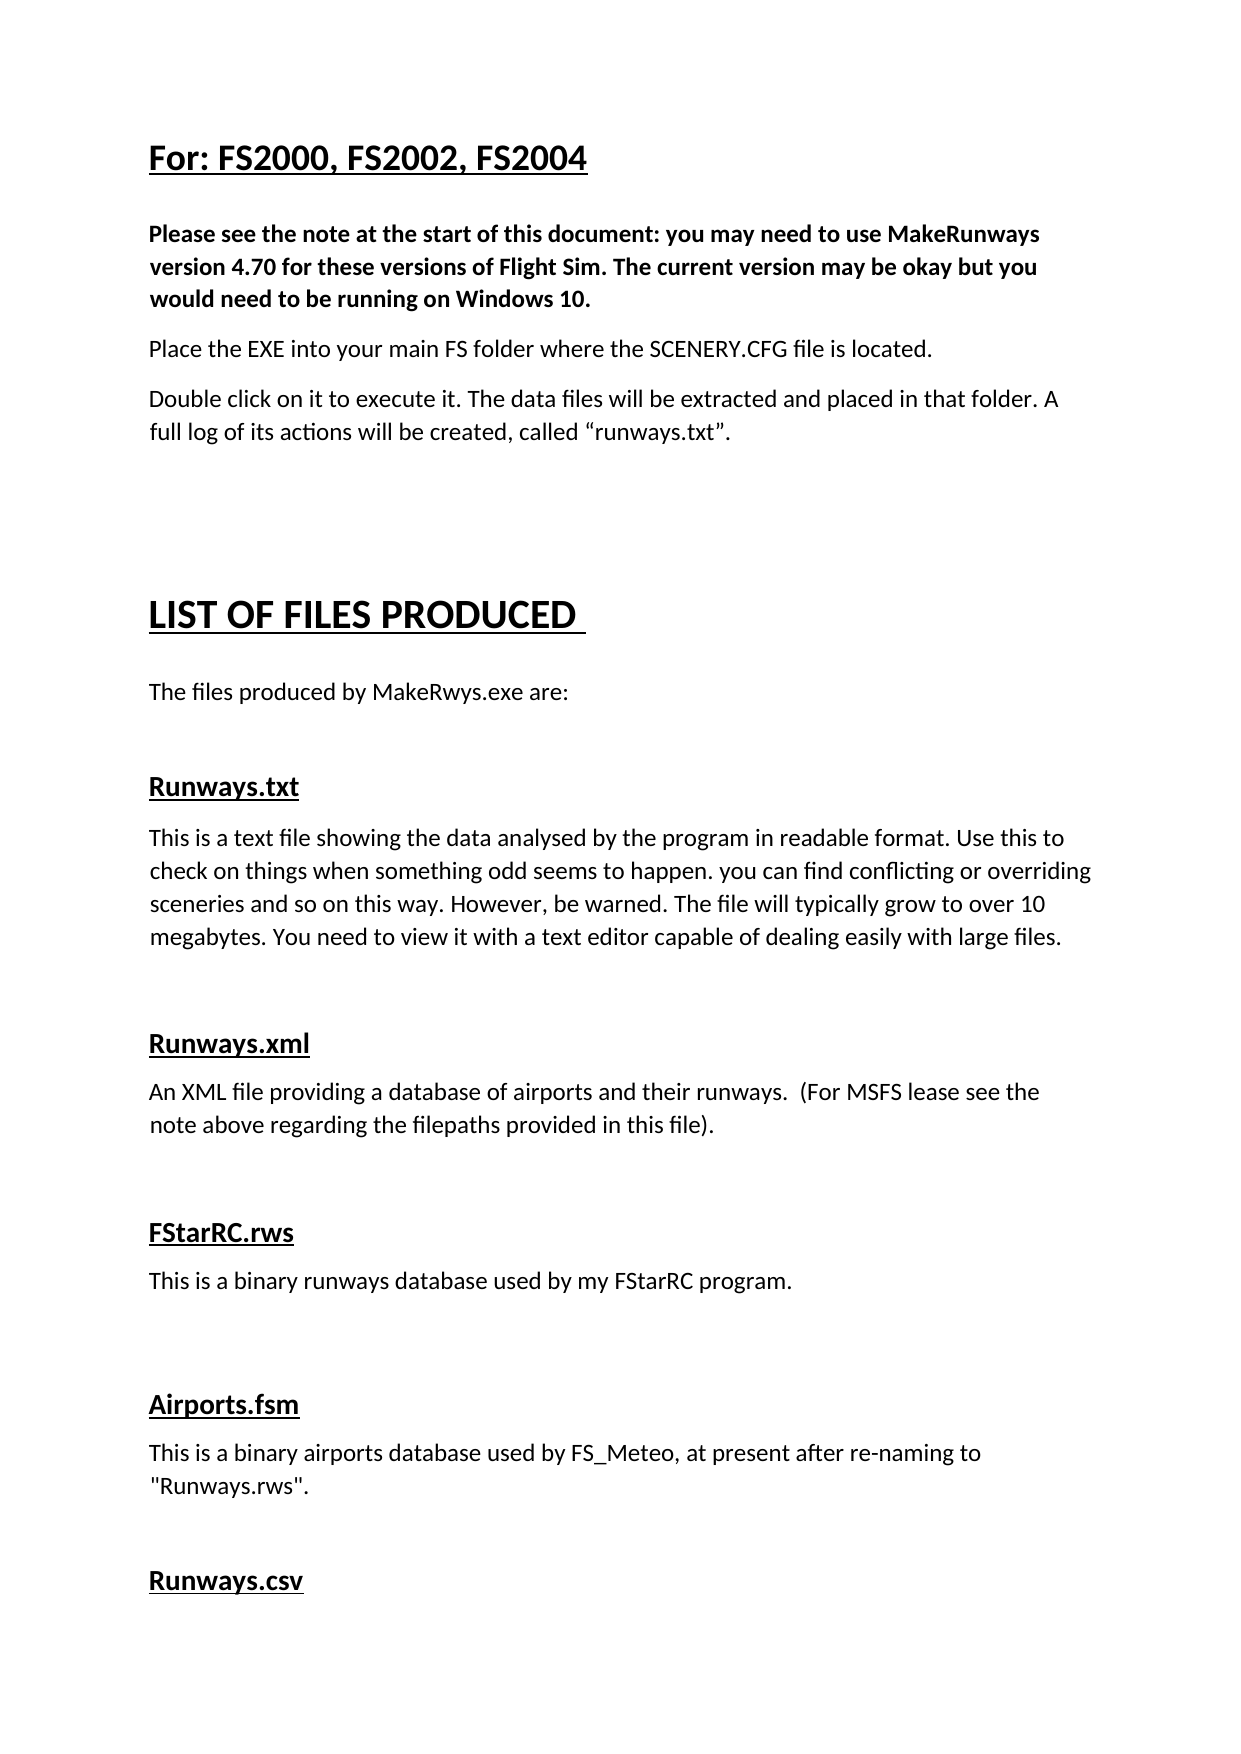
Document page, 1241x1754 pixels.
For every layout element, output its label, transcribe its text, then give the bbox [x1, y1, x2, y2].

text Runways.xml [148, 1026, 1128, 1061]
text The files produced by MakeRwys.exe are: [148, 676, 728, 707]
text Please see the note at the start of this document: you may need to use MakeRunways version 4.70 for these versions of Flight Sim. The current version may be okay but you would need to be running on Windows 10. [148, 218, 1093, 314]
text This is a binary runways database used by my FStarRC program. [148, 1265, 1093, 1296]
text Runways.csv [148, 1562, 985, 1598]
text Double click on it to execute it. The data files will be extracted and placed in that folder. A full log of its actions will be created, called “runways.txt”. [148, 383, 1093, 447]
text This is a binary airports database used by FS_Meteo, at present after re-naming to "Runways.rws". [148, 1437, 985, 1501]
subtitle Airports.fsm [148, 1386, 1128, 1422]
text FStarRC.rws [148, 1214, 1128, 1250]
text Runways.txt [148, 768, 728, 804]
text This is a text file showing the data analysed by the program in readable format. Use this to check on things when something odd seems to happen. you can find conflicting or overriding sceneries and so on this way. However, be warned. The file will typically grow to over 10 megabytes. You need to view it with a text editor capable of dealing easily with large files. [148, 822, 1093, 951]
subtitle For: FS2000, FS2002, FS2004 [148, 133, 1128, 179]
text An XML file providing a database of airports and their runways. (For MSFS lease see the note above regarding the filepaths provided in this file). [148, 1077, 1093, 1140]
text Place the EXE into your main FS folder where the SCENERY.CFG file is located. [148, 333, 1093, 364]
text LIST OF FILES PRODUCED [148, 588, 1128, 639]
